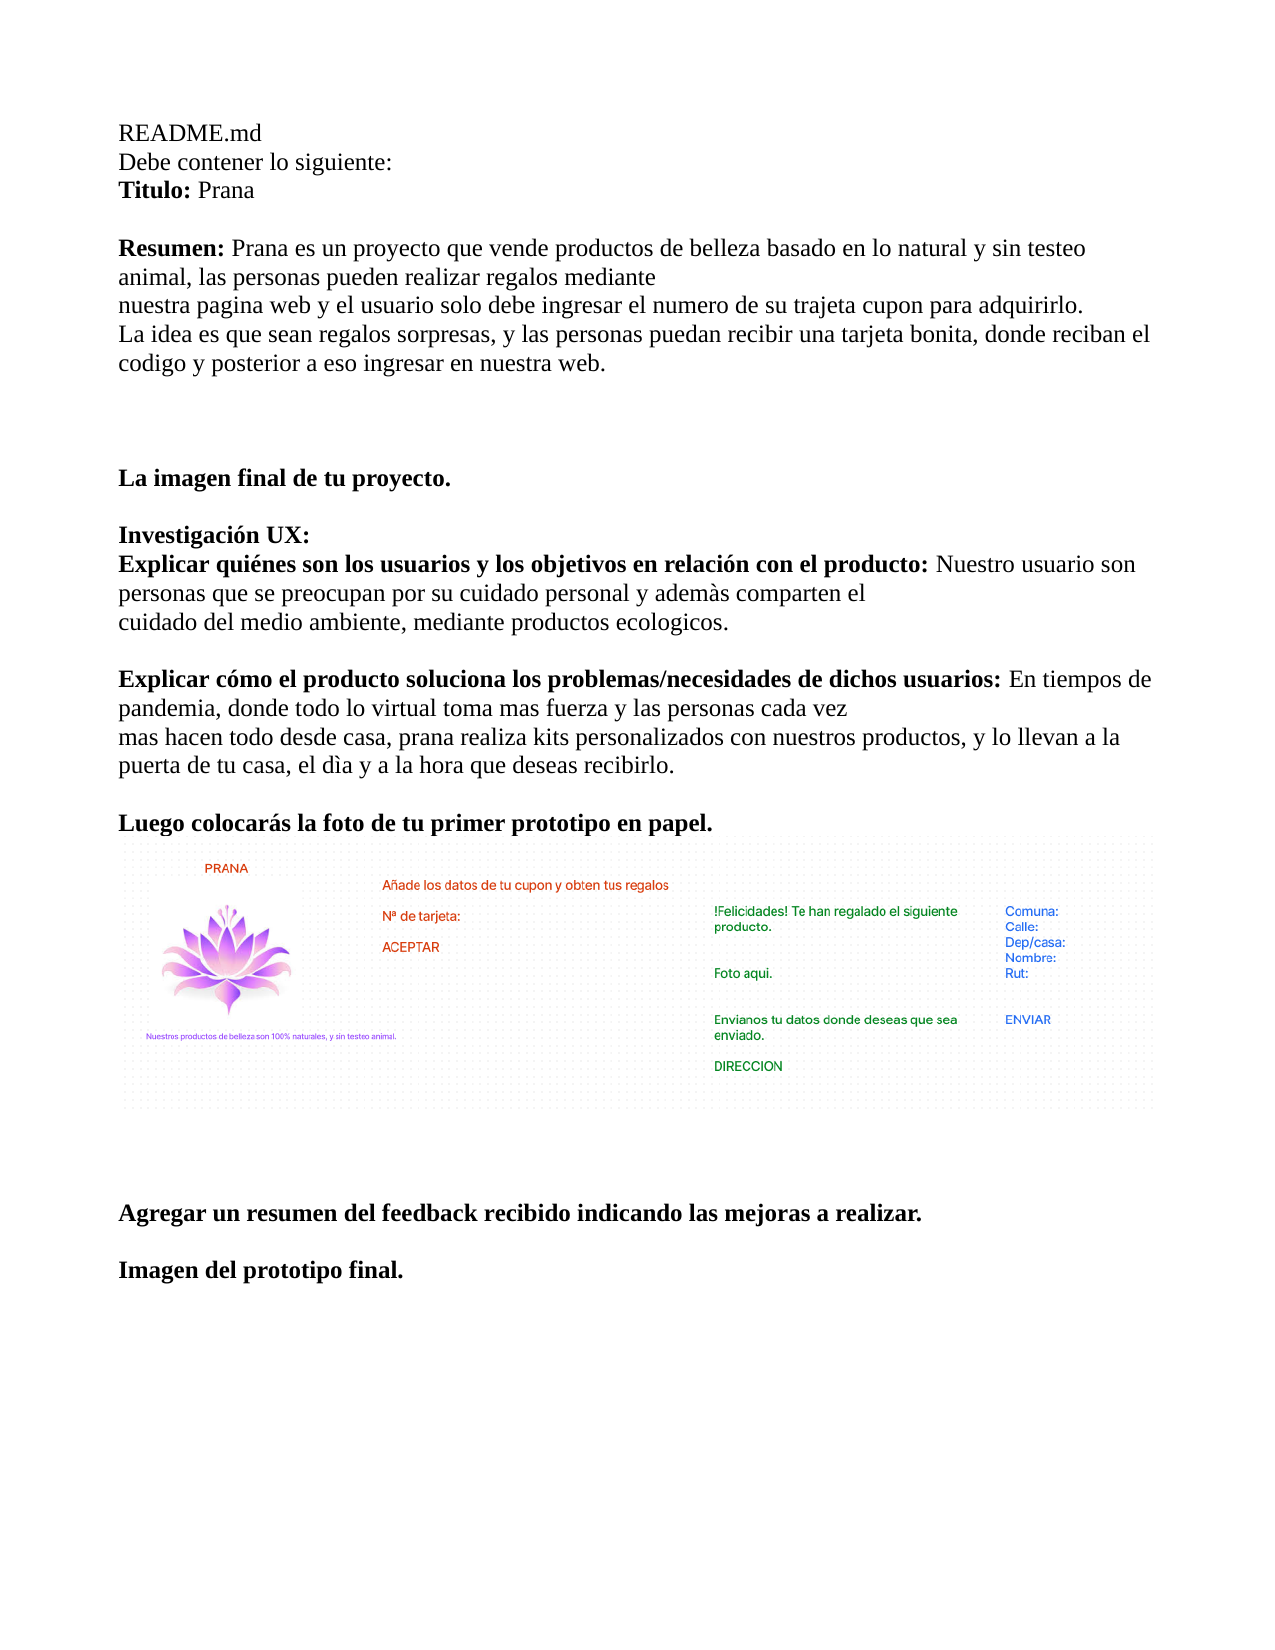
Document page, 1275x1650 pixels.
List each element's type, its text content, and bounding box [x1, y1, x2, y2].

text Explicar quiénes son los usuarios y los objetivos en relación con el producto: Nuestro usuario son personas que se preocupan por su cuidado personal y ademàs comparten el [118, 549, 1157, 607]
text Agregar un resumen del feedback recibido indicando las mejoras a realizar. [118, 1198, 1157, 1227]
text nuestra pagina web y el usuario solo debe ingresar el numero de su trajeta cupon para adquirirlo. [118, 291, 1157, 319]
text README.md [118, 118, 1157, 147]
text Resumen: Prana es un proyecto que vende productos de belleza basado en lo natural y sin testeo animal, las personas pueden realizar regalos mediante [118, 233, 1157, 291]
text Debe contener lo siguiente: [118, 147, 1157, 176]
picture [118, 836, 1157, 1112]
text La imagen final de tu proyecto. [118, 463, 1157, 492]
text cuidado del medio ambiente, mediante productos ecologicos. [118, 607, 1157, 636]
text La idea es que sean regalos sorpresas, y las personas puedan recibir una tarjeta bonita, donde reciban el codigo y posterior a eso ingresar en nuestra web. [118, 319, 1157, 377]
text Explicar cómo el producto soluciona los problemas/necesidades de dichos usuarios: En tiempos de pandemia, donde todo lo virtual toma mas fuerza y las personas cada vez [118, 664, 1157, 722]
text Luego colocarás la foto de tu primer prototipo en papel. [118, 808, 1157, 836]
text Titulo: Prana [118, 176, 1157, 204]
text mas hacen todo desde casa, prana realiza kits personalizados con nuestros productos, y lo llevan a la puerta de tu casa, el dìa y a la hora que deseas recibirlo. [118, 722, 1157, 779]
text Investigación UX: [118, 521, 1157, 549]
text Imagen del prototipo final. [118, 1255, 1157, 1284]
